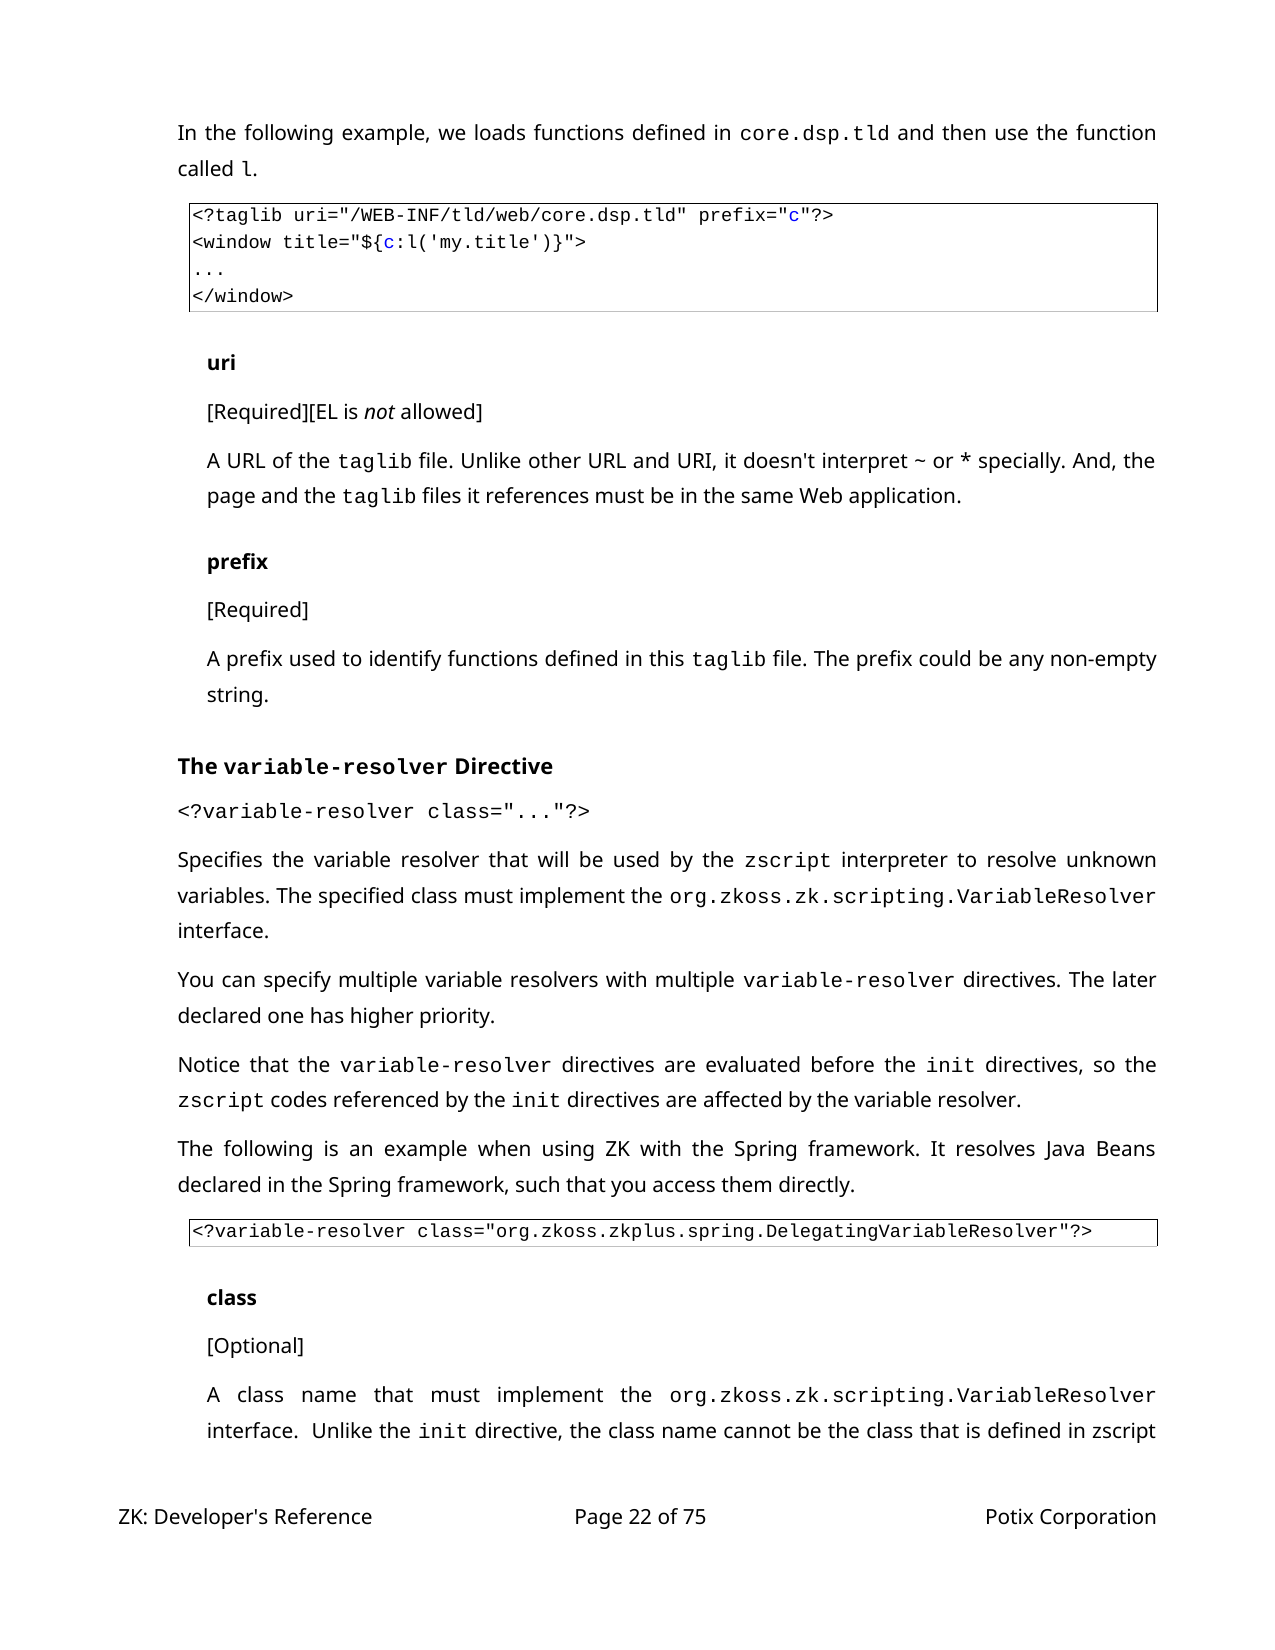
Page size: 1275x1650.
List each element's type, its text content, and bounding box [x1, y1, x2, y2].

text A prefix used to identify functions defined in this taglib file. The prefix could be any non-empty string. [207, 644, 1157, 708]
text ... [190, 257, 1157, 281]
subtitle class [207, 1283, 1157, 1311]
text <?variable-resolver class="org.zkoss.zkplus.spring.DelegatingVariableResolver"?> [190, 1220, 1157, 1246]
text [Optional] [207, 1331, 1157, 1360]
text <window title="${c:l('my.title')}"> [190, 230, 1157, 254]
subtitle prefix [207, 547, 1157, 575]
text Specifies the variable resolver that will be used by the zscript interpreter to resolve unknown variables. The specified class must implement the org.zkoss.zk.scripting.VariableResolver interface. [177, 846, 1157, 945]
text A class name that must implement the org.zkoss.zk.scripting.VariableResolver interface. Unlike the init directive, the class name cannot be the class that is defined in zscript [207, 1380, 1157, 1444]
text [Required][EL is not allowed] [207, 397, 1157, 425]
subtitle The variable-resolver Directive [177, 751, 1157, 781]
text </window> [190, 284, 1157, 311]
text The following is an example when using ZK with the Spring framework. It resolves Java Beans declared in the Spring framework, such that you access them directly. [177, 1134, 1157, 1198]
text Notice that the variable-resolver directives are evaluated before the init directives, so the zscript codes referenced by the init directives are affected by the variable resolver. [177, 1050, 1157, 1114]
text In the following example, we loads functions defined in core.dsp.tld and then use the function called l. [177, 118, 1157, 182]
text [Required] [207, 596, 1157, 624]
text <?variable-resolver class="..."?> [177, 801, 1157, 825]
text You can specify multiple variable resolvers with multiple variable-resolver directives. The later declared one has higher priority. [177, 966, 1157, 1029]
subtitle uri [207, 348, 1157, 377]
text A URL of the taglib file. Unlike other URL and URI, it doesn't interpret ~ or * specially. And, the page and the taglib files it references must be in the same Web application. [207, 446, 1157, 510]
text <?taglib uri="/WEB-INF/tld/web/core.dsp.tld" prefix="c"?> [190, 204, 1157, 227]
